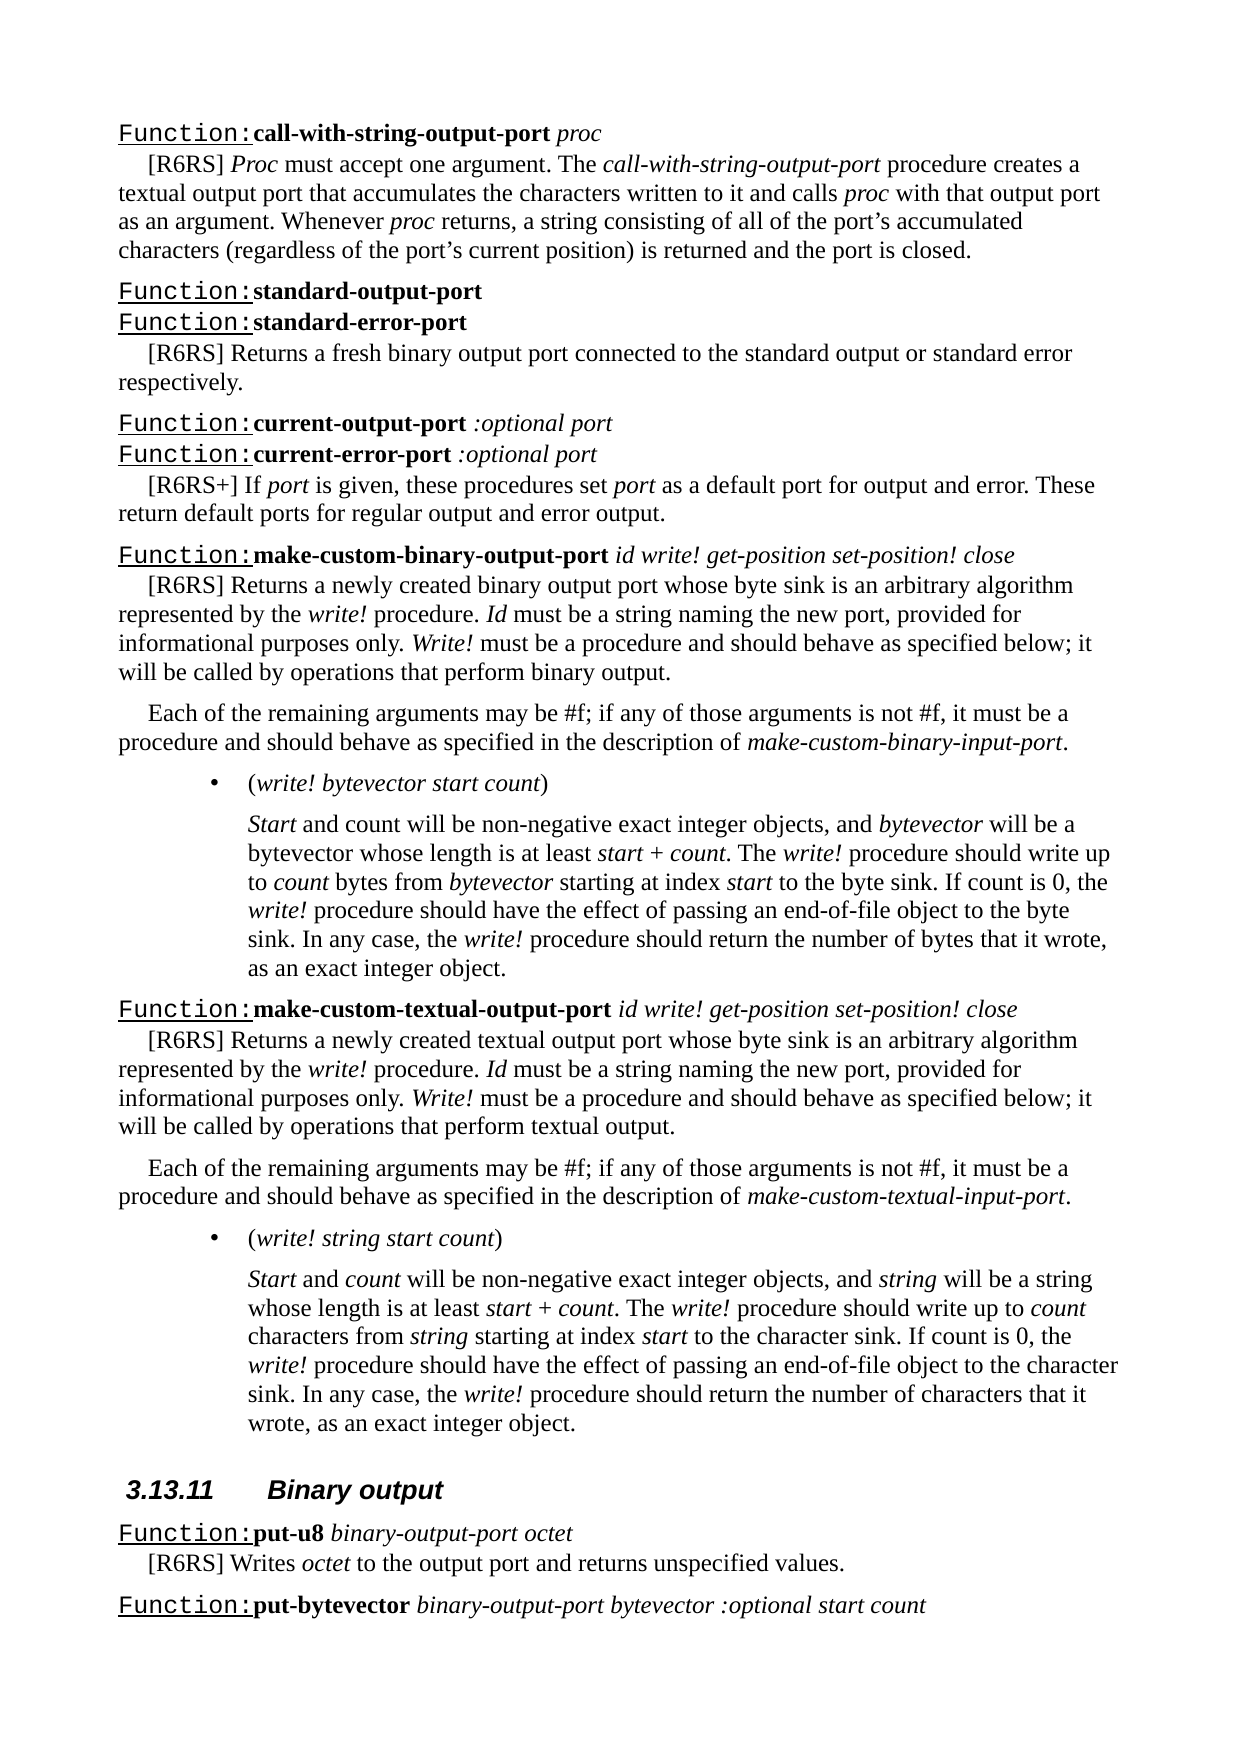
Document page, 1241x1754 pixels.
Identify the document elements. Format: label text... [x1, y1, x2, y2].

subtitle Binary output [118, 1474, 1122, 1505]
text Function:current-output-port :optional port [118, 408, 1122, 439]
text Function:make-custom-binary-output-port id write! get-position set-position! close [118, 540, 1122, 571]
text Function:current-error-port :optional port [118, 439, 1122, 470]
text Function:standard-output-port [118, 276, 1122, 307]
text Function:standard-error-port [118, 307, 1122, 338]
text [R6RS] Returns a newly created binary output port whose byte sink is an arbitrary algorithm represented by the write! procedure. Id must be a string naming the new port, provided for informational purposes only. Write! must be a procedure and should behave as specified below; it will be called by operations that perform binary output. [118, 571, 1122, 686]
text [R6RS] Returns a newly created textual output port whose byte sink is an arbitrary algorithm represented by the write! procedure. Id must be a string naming the new port, provided for informational purposes only. Write! must be a procedure and should behave as specified below; it will be called by operations that perform textual output. [118, 1025, 1122, 1140]
text Each of the remaining arguments may be #f; if any of those arguments is not #f, it must be a procedure and should behave as specified in the description of make-custom-binary-input-port. [118, 698, 1122, 756]
text [R6RS] Writes octet to the output port and returns unspecified values. [118, 1548, 1122, 1577]
text Function:put-bytevector binary-output-port bytevector :optional start count [118, 1590, 1122, 1621]
text [R6RS] Proc must accept one argument. The call-with-string-output-port procedure creates a textual output port that accumulates the characters written to it and calls proc with that output port as an argument. Whenever proc returns, a string consisting of all of the port’s accumulated characters (regardless of the port’s current position) is returned and the port is closed. [118, 149, 1122, 264]
text [R6RS+] If port is given, these procedures set port as a default port for output and error. These return default ports for regular output and error output. [118, 470, 1122, 527]
text Function:make-custom-textual-output-port id write! get-position set-position! close [118, 994, 1122, 1025]
list Start and count will be non-negative exact integer objects, and bytevector will be a bytevector whose length is at least start + count. The write! procedure should write up to count bytes from bytevector starting at index start to the byte sink. If count is 0, the write! procedure should have the effect of passing an end-of-file object to the byte sink. In any case, the write! procedure should return the number of bytes that it wrote, as an exact integer object. [210, 809, 1122, 982]
list (write! bytevector start count) [210, 768, 1122, 797]
text Each of the remaining arguments may be #f; if any of those arguments is not #f, it must be a procedure and should behave as specified in the description of make-custom-textual-input-port. [118, 1153, 1122, 1210]
text Function:call-with-string-output-port proc [118, 118, 1122, 149]
text Function:put-u8 binary-output-port octet [118, 1518, 1122, 1548]
list Start and count will be non-negative exact integer objects, and string will be a string whose length is at least start + count. The write! procedure should write up to count characters from string starting at index start to the character sink. If count is 0, the write! procedure should have the effect of passing an end-of-file object to the character sink. In any case, the write! procedure should return the number of characters that it wrote, as an exact integer object. [210, 1264, 1122, 1436]
list (write! string start count) [210, 1223, 1122, 1251]
text [R6RS] Returns a fresh binary output port connected to the standard output or standard error respectively. [118, 338, 1122, 396]
